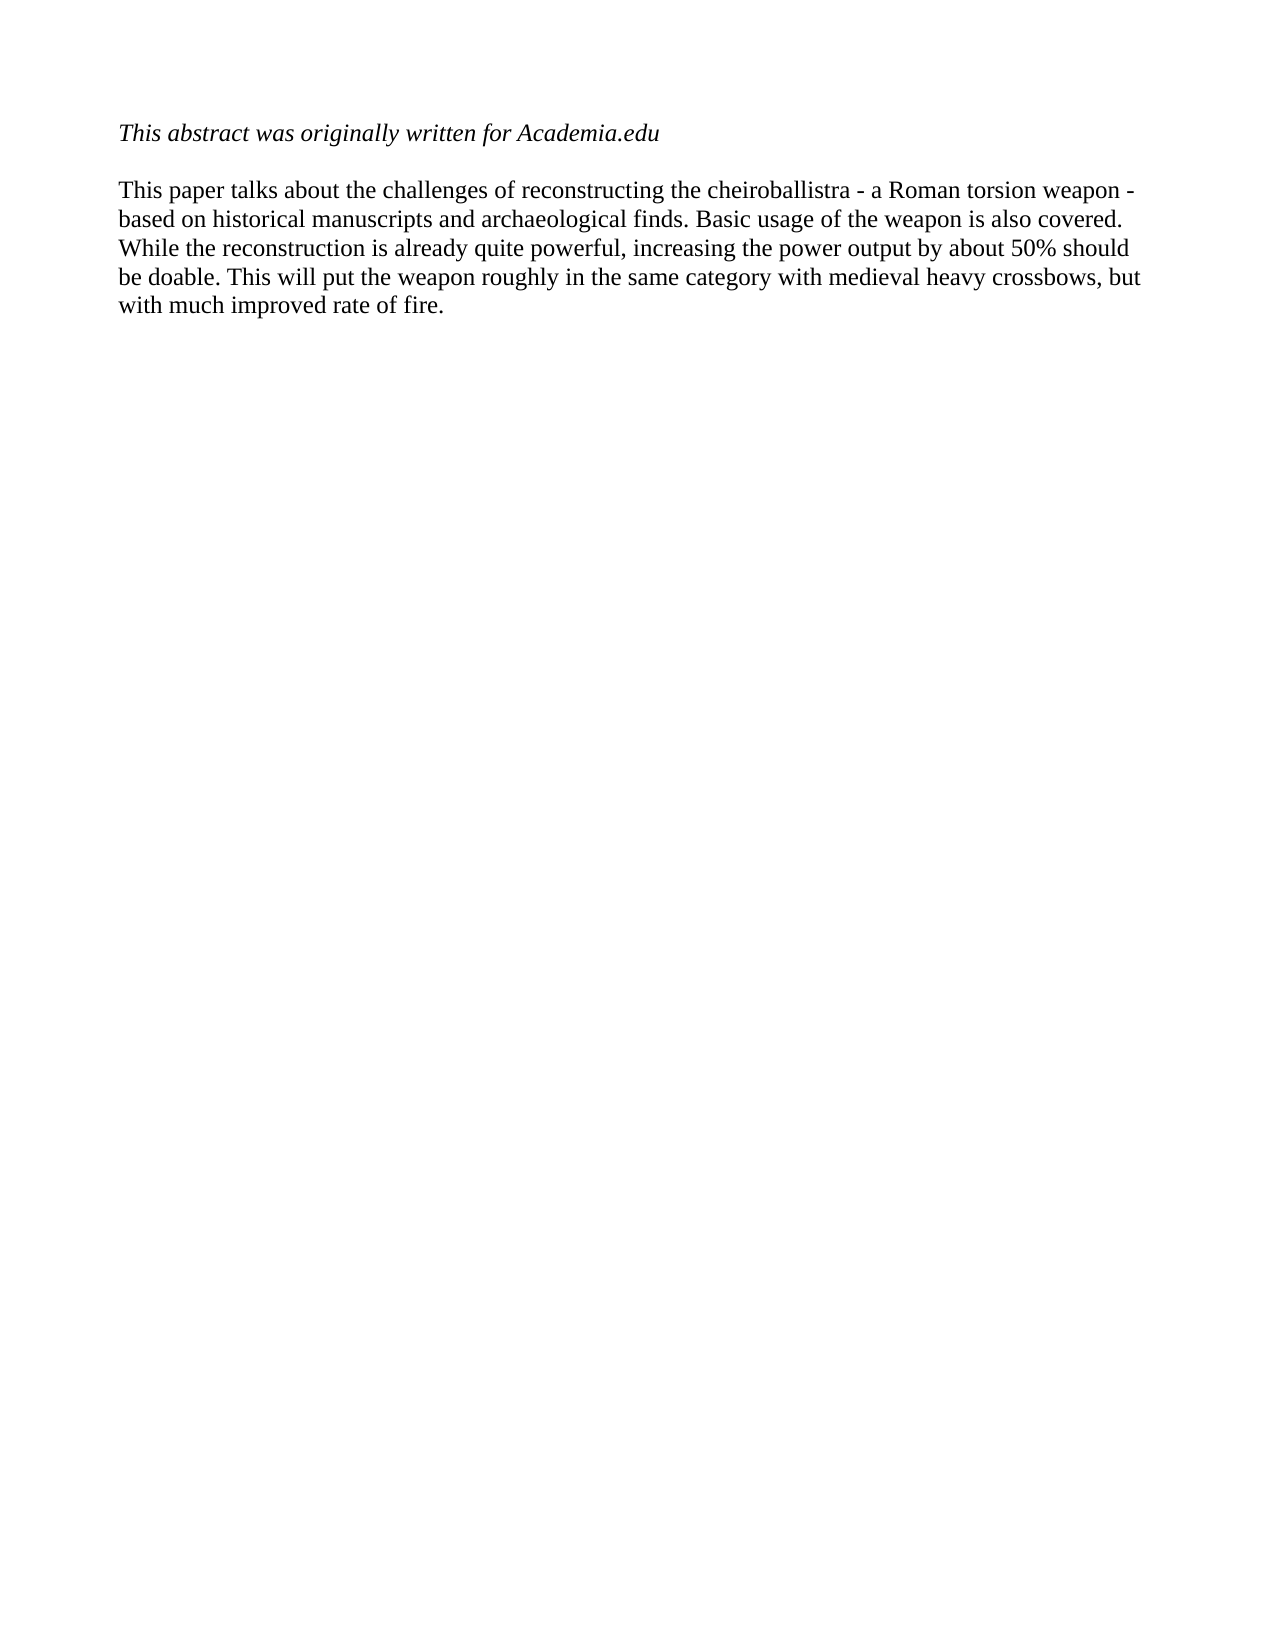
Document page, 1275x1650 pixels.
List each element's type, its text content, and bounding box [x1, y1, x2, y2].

text This abstract was originally written for Academia.edu [118, 118, 1157, 147]
text This paper talks about the challenges of reconstructing the cheiroballistra - a Roman torsion weapon - based on historical manuscripts and archaeological finds. Basic usage of the weapon is also covered. While the reconstruction is already quite powerful, increasing the power output by about 50% should be doable. This will put the weapon roughly in the same category with medieval heavy crossbows, but with much improved rate of fire. [118, 176, 1157, 319]
